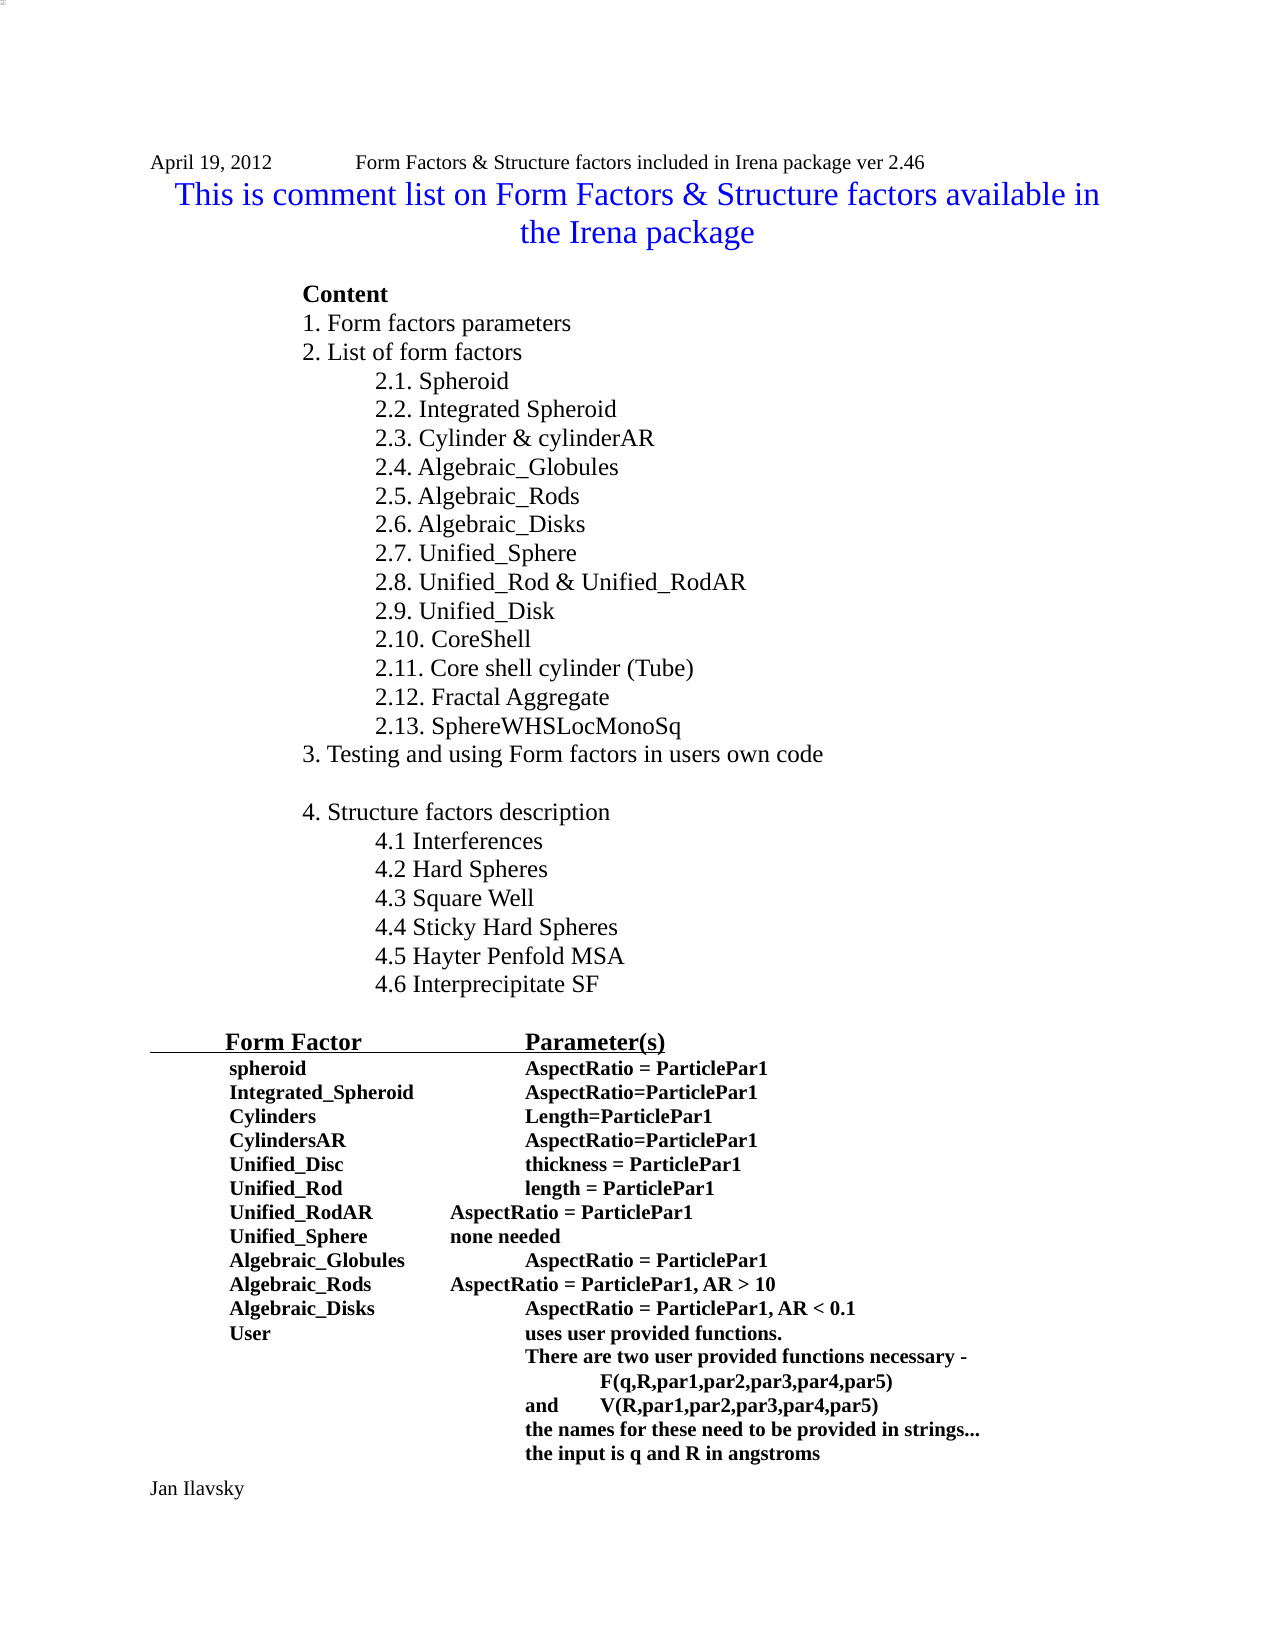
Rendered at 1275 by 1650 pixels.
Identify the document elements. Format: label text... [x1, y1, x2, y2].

text 2.10. CoreShell [302, 624, 1125, 653]
text 4.3 Square Well [302, 883, 1125, 912]
text There are two user provided functions necessary - [229, 1344, 1125, 1368]
text 2.9. Unified_Disk [302, 596, 1125, 624]
text the input is q and R in angstroms [229, 1441, 1125, 1465]
text Algebraic_Rods AspectRatio = ParticlePar1, AR > 10 [229, 1272, 1125, 1296]
text This is comment list on Form Factors & Structure factors available in the Irena package [150, 174, 1125, 251]
text 2.6. Algebraic_Disks [302, 509, 1125, 538]
text F(q,R,par1,par2,par3,par4,par5) [229, 1368, 1125, 1393]
text and V(R,par1,par2,par3,par4,par5) [229, 1393, 1125, 1417]
text Form Factor Parameter(s) [150, 1027, 1125, 1056]
text 2. List of form factors [302, 337, 1125, 366]
text Unified_Rod length = ParticlePar1 [229, 1176, 1125, 1200]
text 1. Form factors parameters [302, 308, 1125, 337]
text 2.8. Unified_Rod & Unified_RodAR [302, 567, 1125, 596]
text 2.7. Unified_Sphere [302, 538, 1125, 567]
text 4.4 Sticky Hard Spheres [302, 912, 1125, 941]
text Algebraic_Disks AspectRatio = ParticlePar1, AR < 0.1 [229, 1296, 1125, 1320]
text spheroid AspectRatio = ParticlePar1 [229, 1056, 1125, 1080]
text 2.2. Integrated Spheroid [302, 394, 1125, 423]
text 2.5. Algebraic_Rods [302, 481, 1125, 509]
text 4.2 Hard Spheres [302, 854, 1125, 883]
text 2.13. SphereWHSLocMonoSq [302, 711, 1125, 739]
text CylindersAR AspectRatio=ParticlePar1 [229, 1128, 1125, 1152]
text the names for these need to be provided in strings... [229, 1417, 1125, 1441]
text User uses user provided functions. [229, 1320, 1125, 1344]
text 2.4. Algebraic_Globules [302, 452, 1125, 481]
text Unified_Sphere none needed [229, 1224, 1125, 1248]
text 4.1 Interferences [302, 826, 1125, 854]
text 4.5 Hayter Penfold MSA [302, 941, 1125, 969]
text Integrated_Spheroid AspectRatio=ParticlePar1 [229, 1080, 1125, 1104]
text 3. Testing and using Form factors in users own code [302, 739, 1125, 768]
text Cylinders Length=ParticlePar1 [229, 1104, 1125, 1128]
text Unified_RodAR AspectRatio = ParticlePar1 [229, 1200, 1125, 1224]
text 4.6 Interprecipitate SF [302, 969, 1125, 998]
text 2.12. Fractal Aggregate [302, 682, 1125, 711]
text Algebraic_Globules AspectRatio = ParticlePar1 [229, 1248, 1125, 1272]
text Content [302, 279, 1125, 308]
text 2.11. Core shell cylinder (Tube) [302, 653, 1125, 682]
text Unified_Disc thickness = ParticlePar1 [229, 1152, 1125, 1176]
text 2.3. Cylinder & cylinderAR [302, 423, 1125, 452]
text 2.1. Spheroid [302, 366, 1125, 394]
text 4. Structure factors description [302, 797, 1125, 826]
